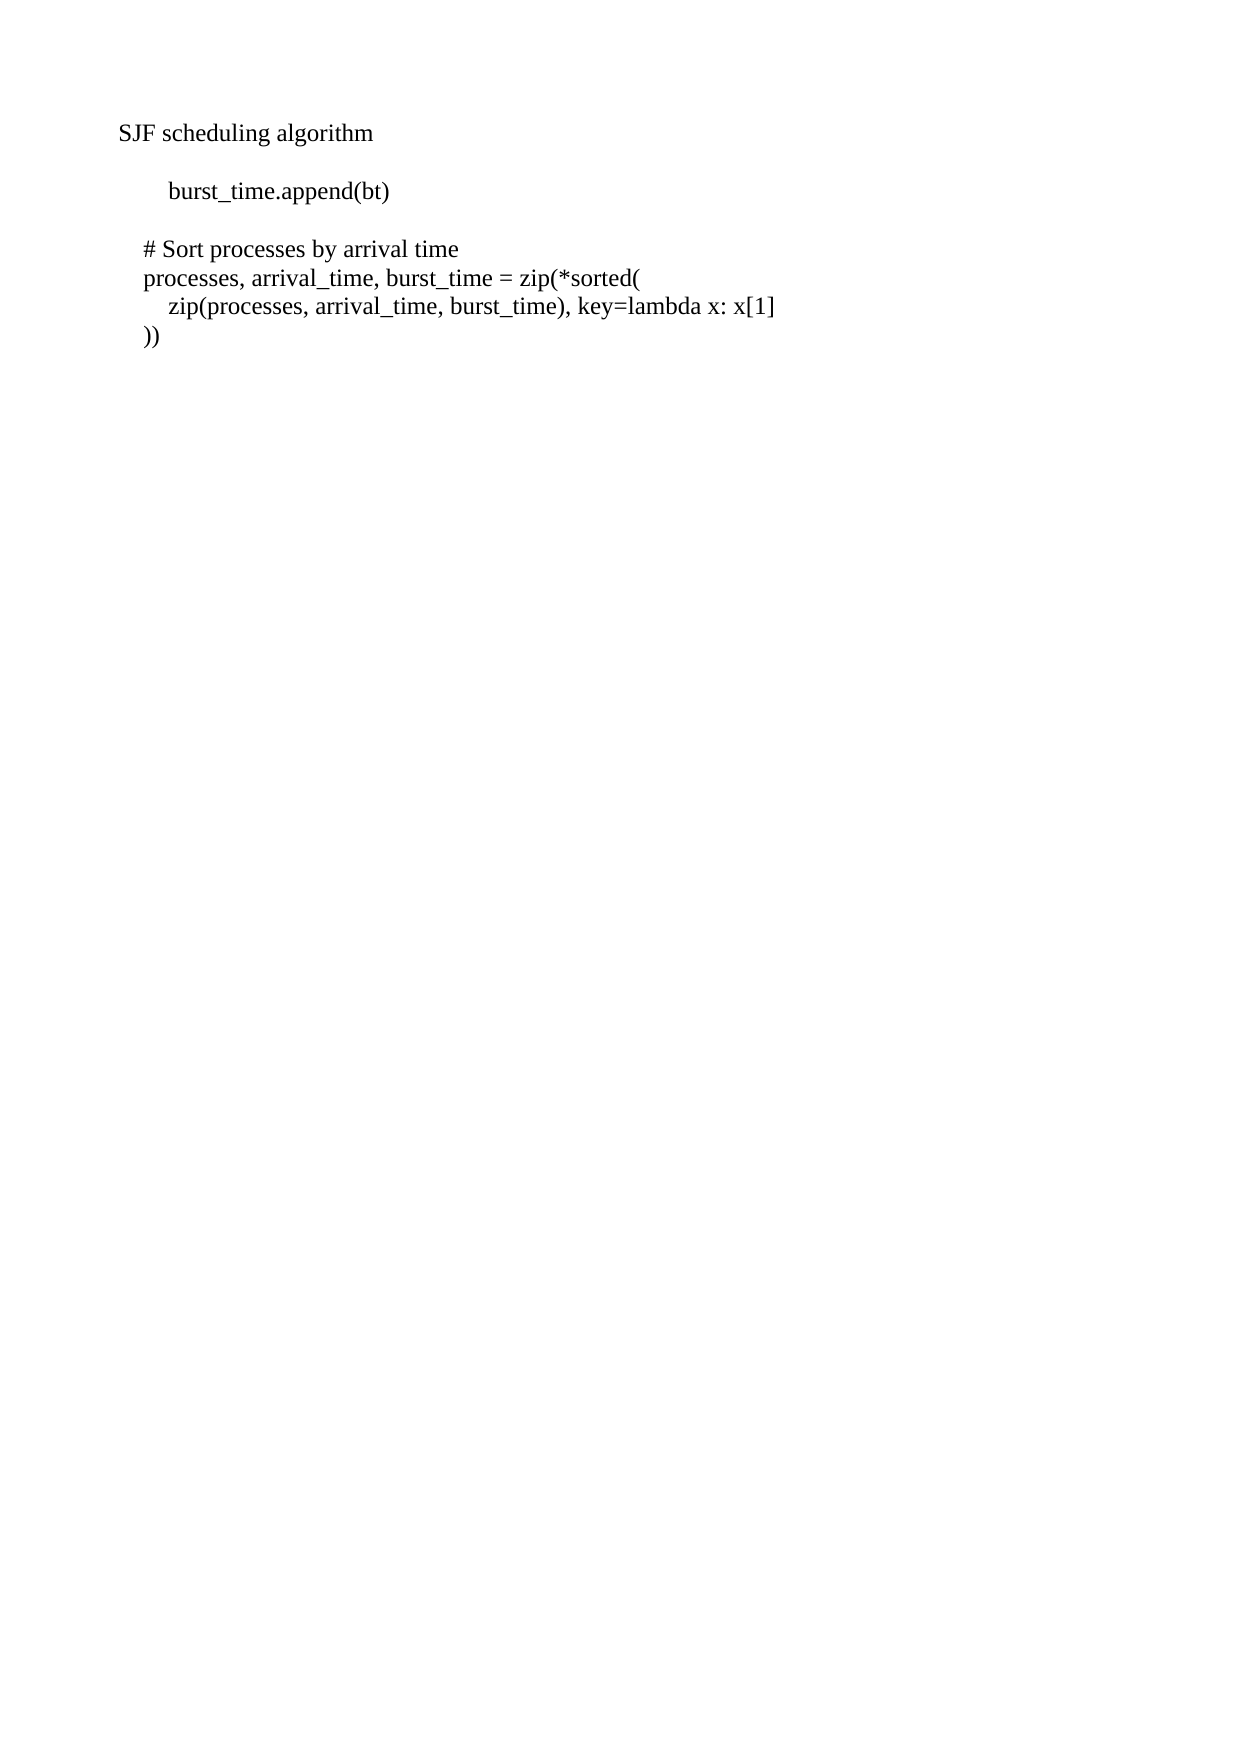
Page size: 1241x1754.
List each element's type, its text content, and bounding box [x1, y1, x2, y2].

text # Sort processes by arrival time [118, 234, 1122, 263]
text )) [118, 320, 1122, 349]
text burst_time.append(bt) [118, 176, 1122, 205]
text zip(processes, arrival_time, burst_time), key=lambda x: x[1] [118, 291, 1122, 320]
text processes, arrival_time, burst_time = zip(*sorted( [118, 263, 1122, 291]
